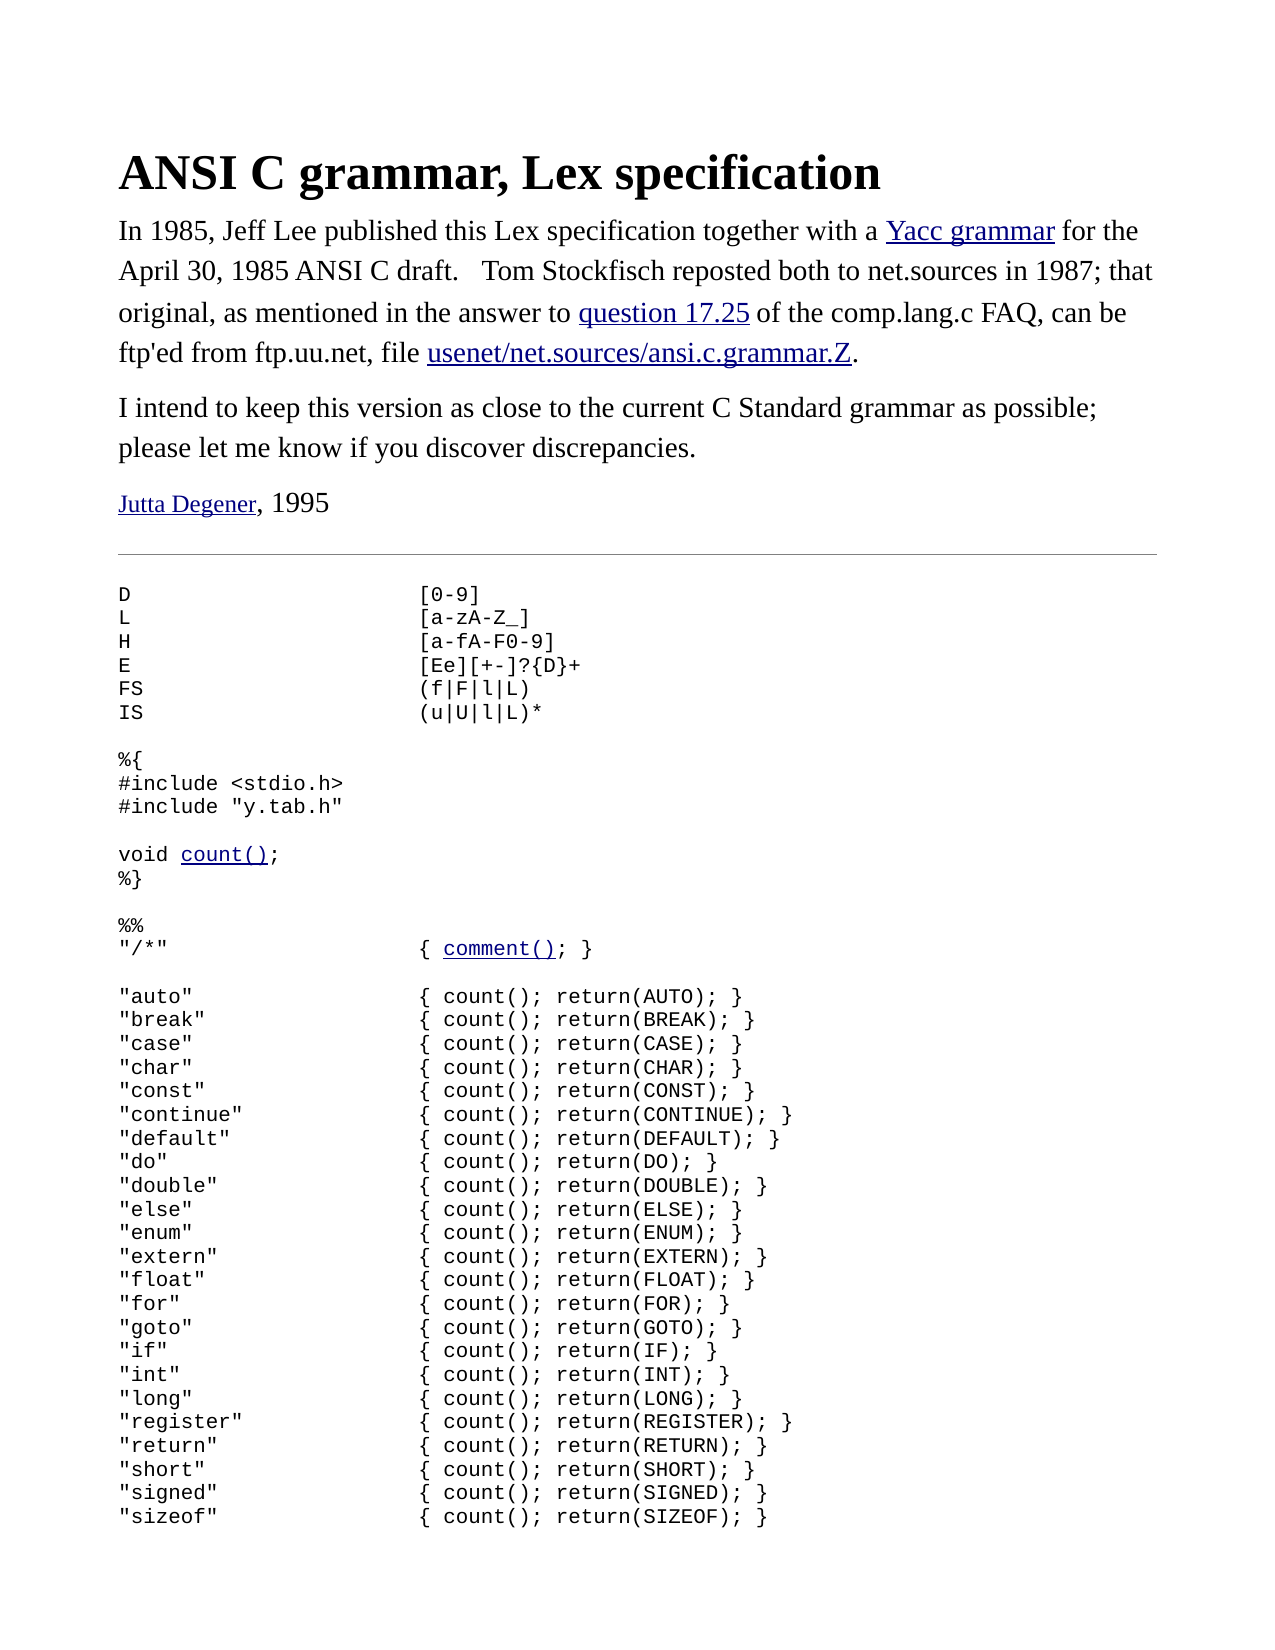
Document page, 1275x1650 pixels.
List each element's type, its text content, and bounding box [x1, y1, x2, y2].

text "do" { count(); return(DO); } [118, 1151, 1157, 1175]
text %% [118, 915, 1157, 938]
text "auto" { count(); return(AUTO); } [118, 986, 1157, 1009]
text #include "y.tab.h" [118, 797, 1157, 820]
text "int" { count(); return(INT); } [118, 1364, 1157, 1388]
text #include <stdio.h> [118, 773, 1157, 797]
text "if" { count(); return(IF); } [118, 1340, 1157, 1364]
text "case" { count(); return(CASE); } [118, 1033, 1157, 1057]
text "extern" { count(); return(EXTERN); } [118, 1246, 1157, 1269]
text D [0-9] [118, 584, 1157, 607]
text "char" { count(); return(CHAR); } [118, 1057, 1157, 1080]
text "/*" { comment(); } [118, 938, 1157, 962]
text FS (f|F|l|L) [118, 678, 1157, 702]
text "return" { count(); return(RETURN); } [118, 1435, 1157, 1459]
text IS (u|U|l|L)* [118, 702, 1157, 726]
text "register" { count(); return(REGISTER); } [118, 1411, 1157, 1435]
text Jutta Degener, 1995 [118, 485, 1157, 518]
text "continue" { count(); return(CONTINUE); } [118, 1104, 1157, 1128]
text "else" { count(); return(ELSE); } [118, 1198, 1157, 1222]
text "goto" { count(); return(GOTO); } [118, 1317, 1157, 1340]
text "float" { count(); return(FLOAT); } [118, 1269, 1157, 1293]
text L [a-zA-Z_] [118, 607, 1157, 631]
text "sizeof" { count(); return(SIZEOF); } [118, 1506, 1157, 1529]
text %{ [118, 749, 1157, 773]
text "double" { count(); return(DOUBLE); } [118, 1175, 1157, 1198]
text "enum" { count(); return(ENUM); } [118, 1222, 1157, 1246]
text In 1985, Jeff Lee published this Lex specification together with a Yacc grammar for the April 30, 1985 ANSI C draft. Tom Stockfisch reposted both to net.sources in 1987; that original, as mentioned in the answer to question 17.25 of the comp.lang.c FAQ, can be ftp'ed from ftp.uu.net, file usenet/net.sources/ansi.c.grammar.Z. [118, 213, 1157, 368]
text "const" { count(); return(CONST); } [118, 1080, 1157, 1104]
text "for" { count(); return(FOR); } [118, 1293, 1157, 1317]
text "break" { count(); return(BREAK); } [118, 1009, 1157, 1033]
text I intend to keep this version as close to the current C Standard grammar as possible; please let me know if you discover discrepancies. [118, 390, 1157, 463]
text %} [118, 867, 1157, 891]
text "signed" { count(); return(SIGNED); } [118, 1482, 1157, 1506]
text "long" { count(); return(LONG); } [118, 1388, 1157, 1411]
text E [Ee][+-]?{D}+ [118, 655, 1157, 678]
text H [a-fA-F0-9] [118, 631, 1157, 655]
text "short" { count(); return(SHORT); } [118, 1459, 1157, 1482]
text void count(); [118, 844, 1157, 867]
text "default" { count(); return(DEFAULT); } [118, 1128, 1157, 1151]
subtitle ANSI C grammar, Lex specification [118, 143, 1157, 201]
